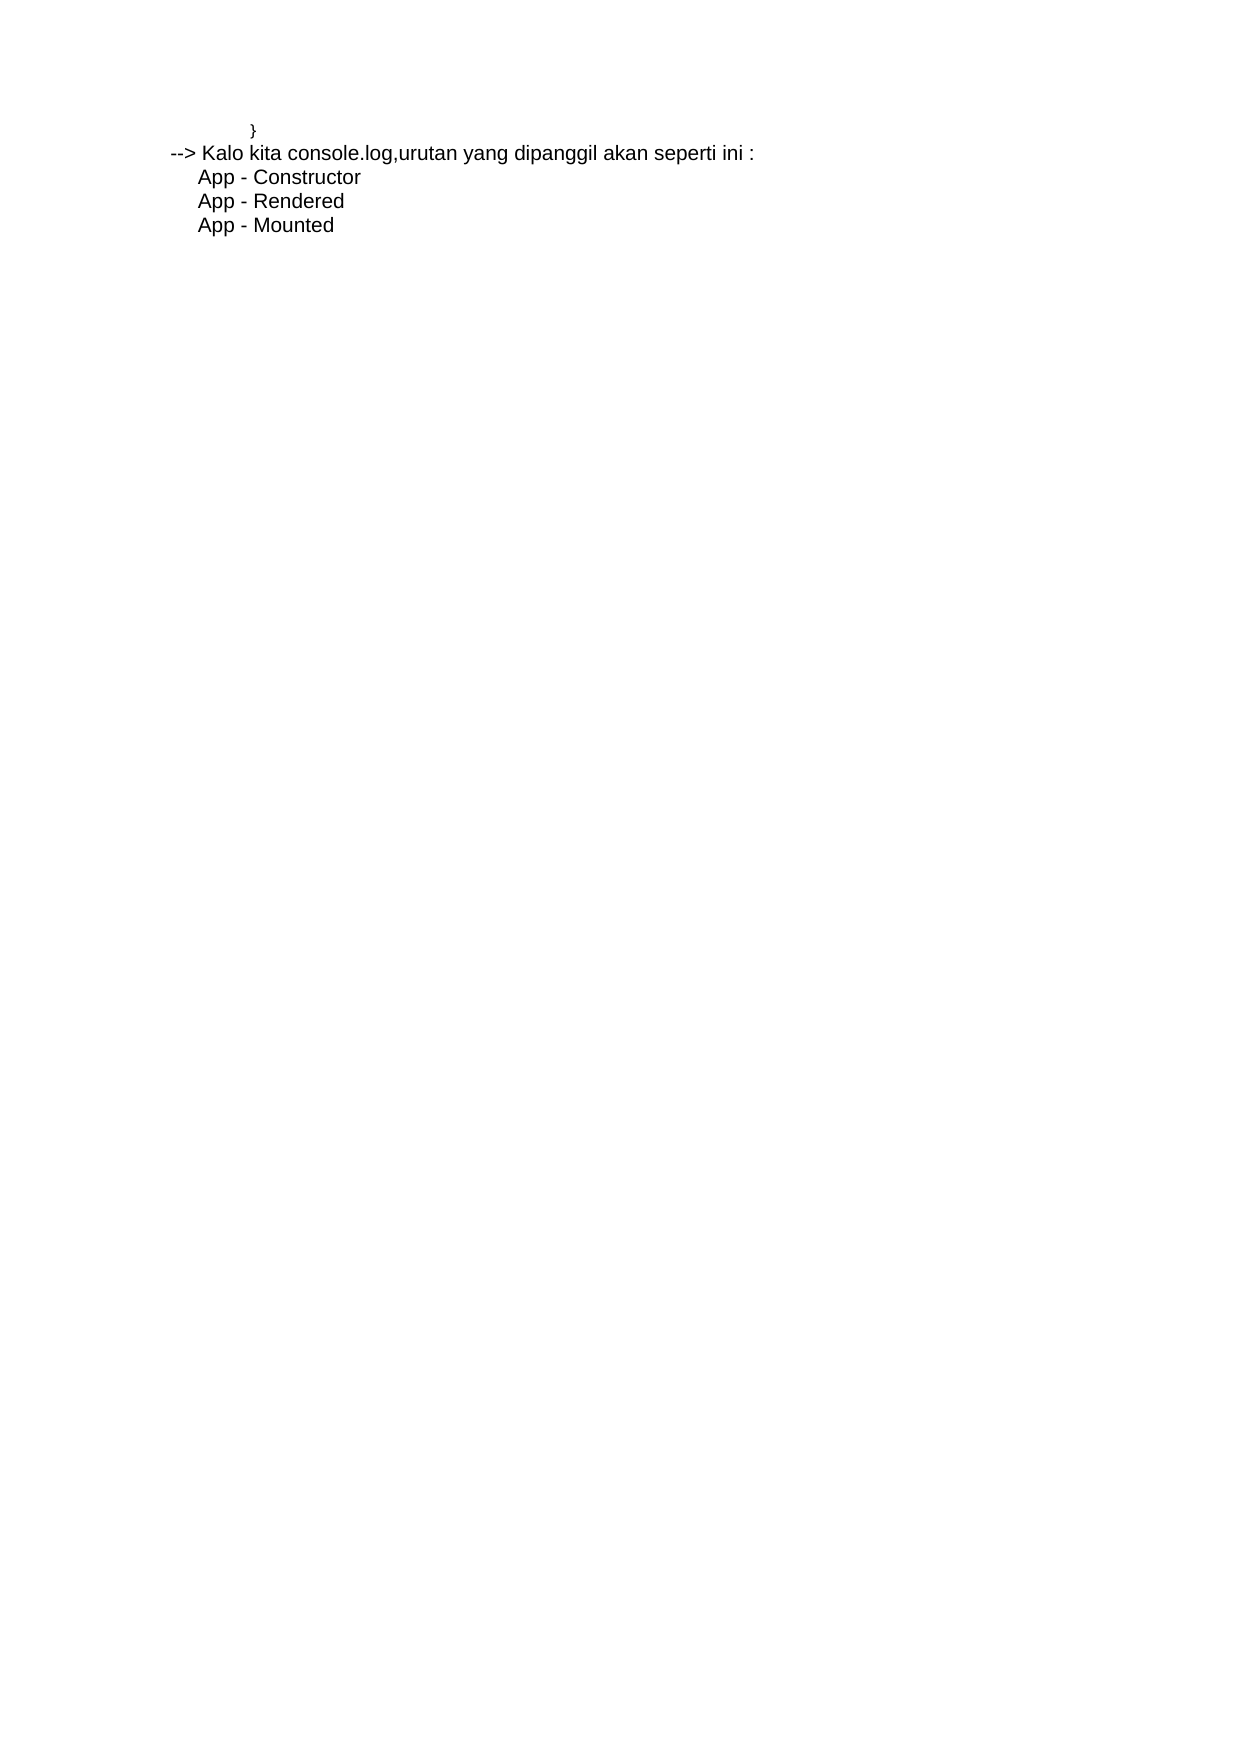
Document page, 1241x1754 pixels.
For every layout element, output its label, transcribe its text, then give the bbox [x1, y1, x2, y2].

text --> Kalo kita console.log,urutan yang dipanggil akan seperti ini : [118, 141, 1168, 165]
text App - Mounted [118, 213, 1168, 237]
text App - Rendered [118, 189, 1168, 213]
text App - Constructor [118, 165, 1168, 189]
text } [118, 118, 1168, 141]
